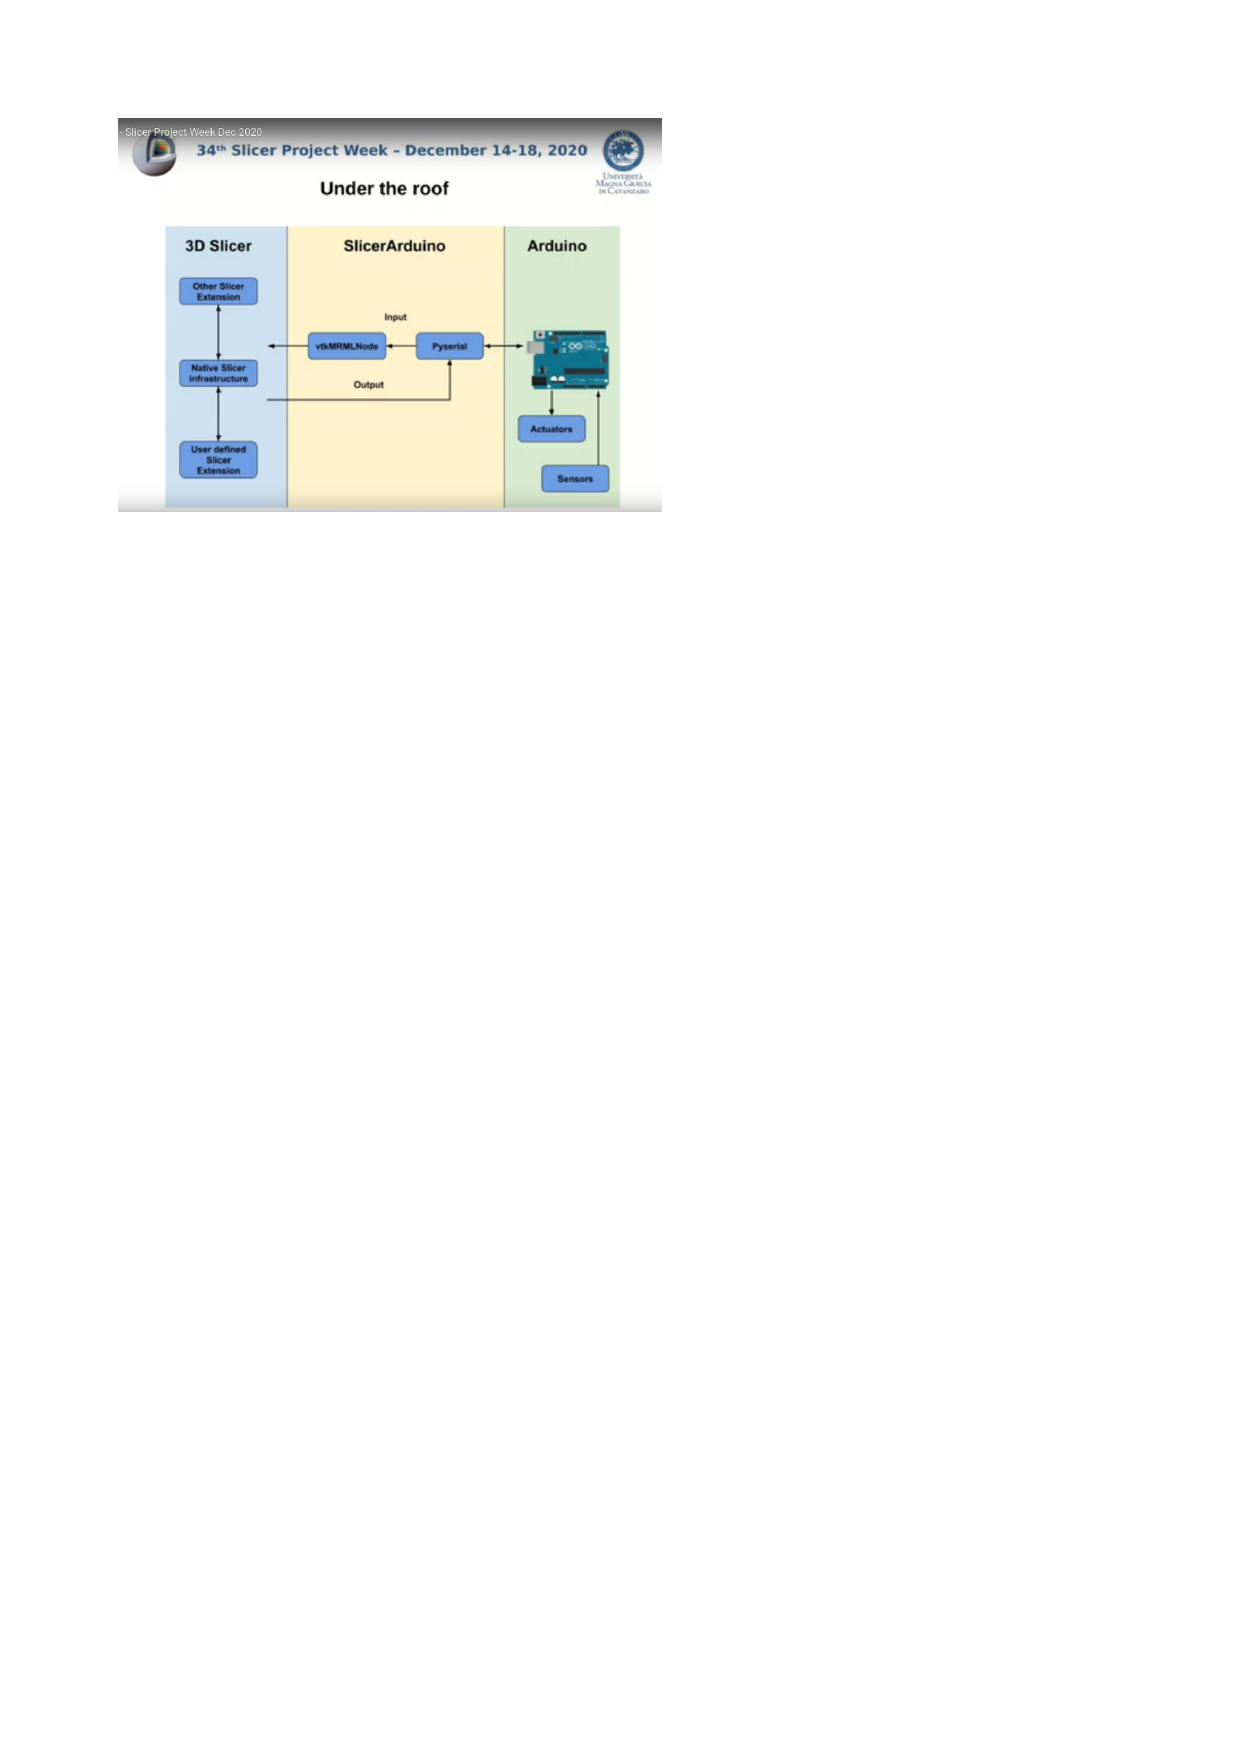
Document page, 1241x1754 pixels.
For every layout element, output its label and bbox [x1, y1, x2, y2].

picture [118, 118, 662, 512]
